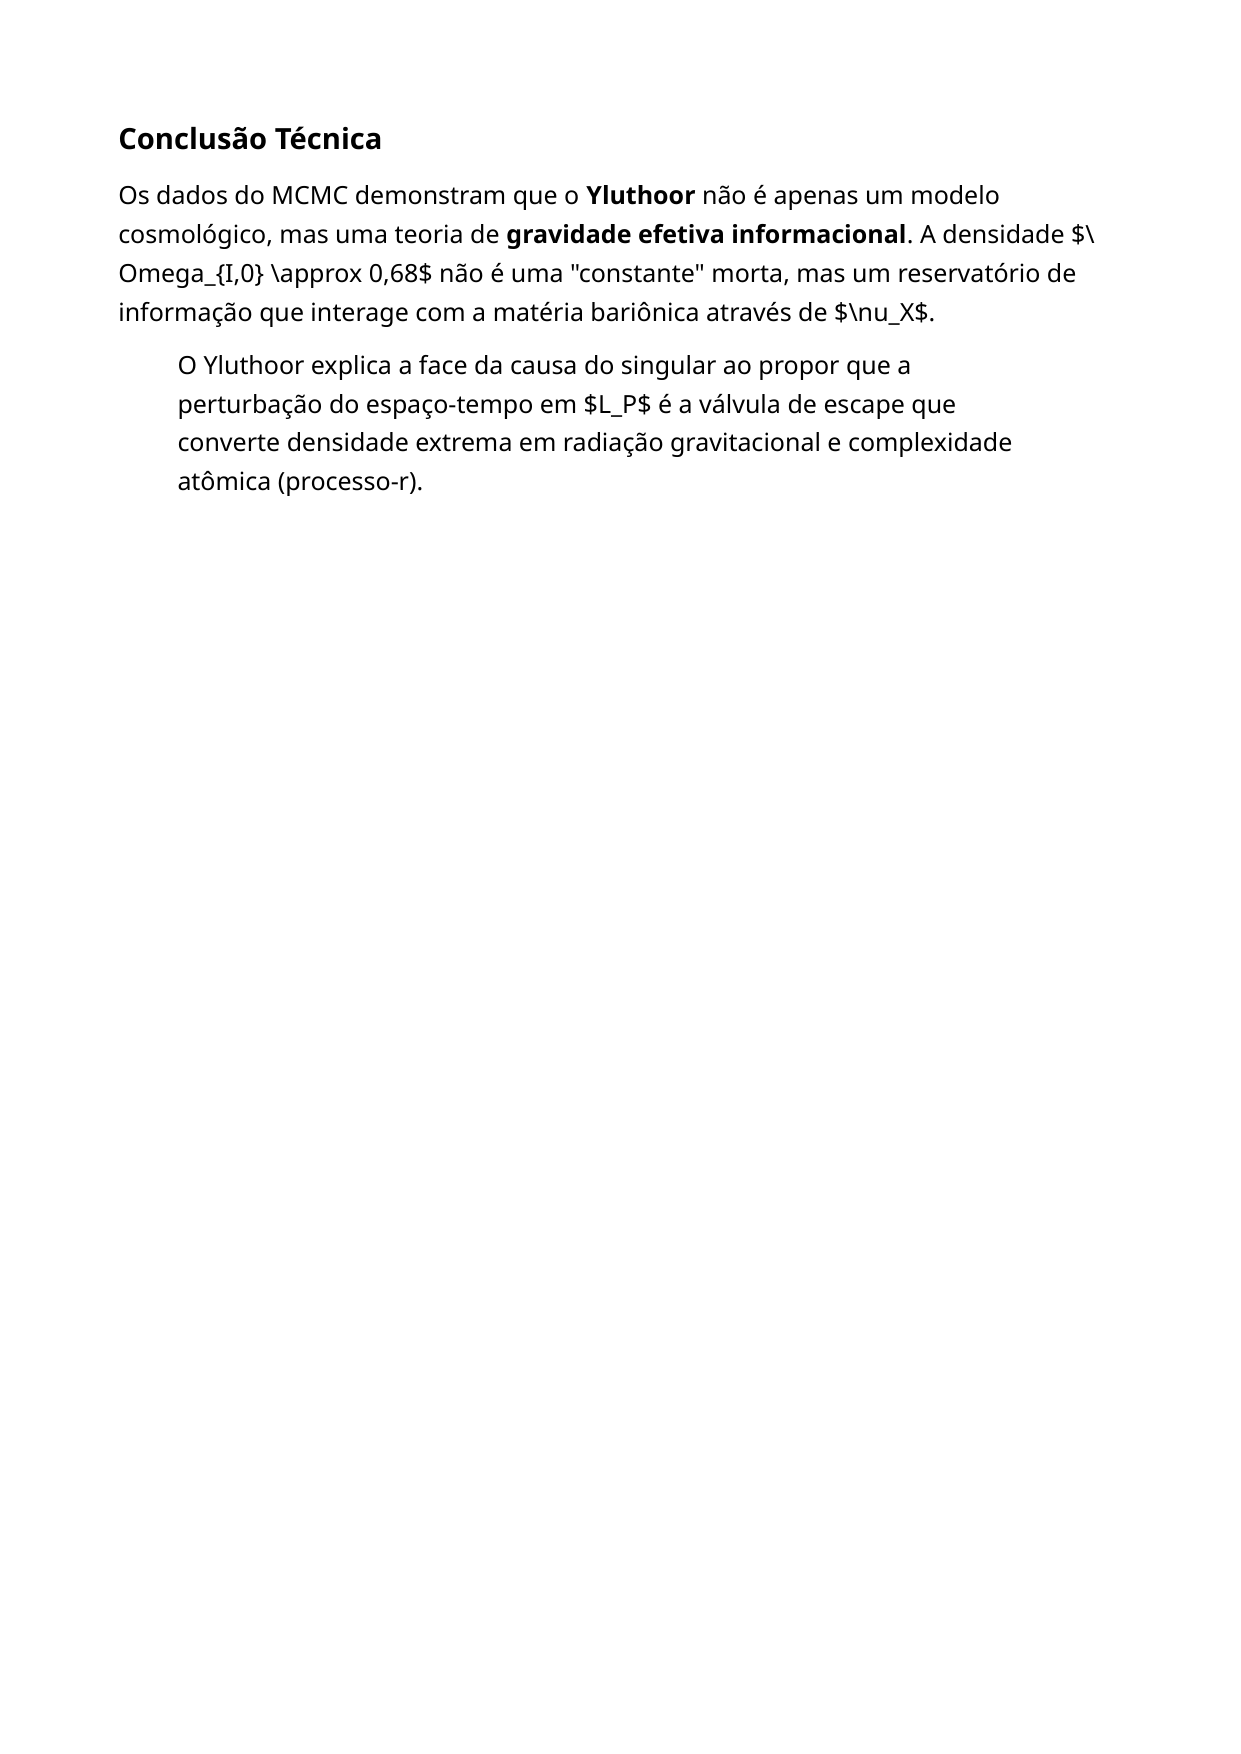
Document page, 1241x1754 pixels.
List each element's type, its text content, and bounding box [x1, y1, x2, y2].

text Os dados do MCMC demonstram que o Yluthoor não é apenas um modelo cosmológico, mas uma teoria de gravidade efetiva informacional. A densidade $\Omega_{I,0} \approx 0,68$ não é uma "constante" morta, mas um reservatório de informação que interage com a matéria bariônica através de $\nu_X$. [118, 178, 1122, 328]
subtitle Conclusão Técnica [118, 118, 1122, 158]
text O Yluthoor explica a face da causa do singular ao propor que a perturbação do espaço-tempo em $L_P$ é a válvula de escape que converte densidade extrema em radiação gravitacional e complexidade atômica (processo-r). [177, 347, 1063, 498]
